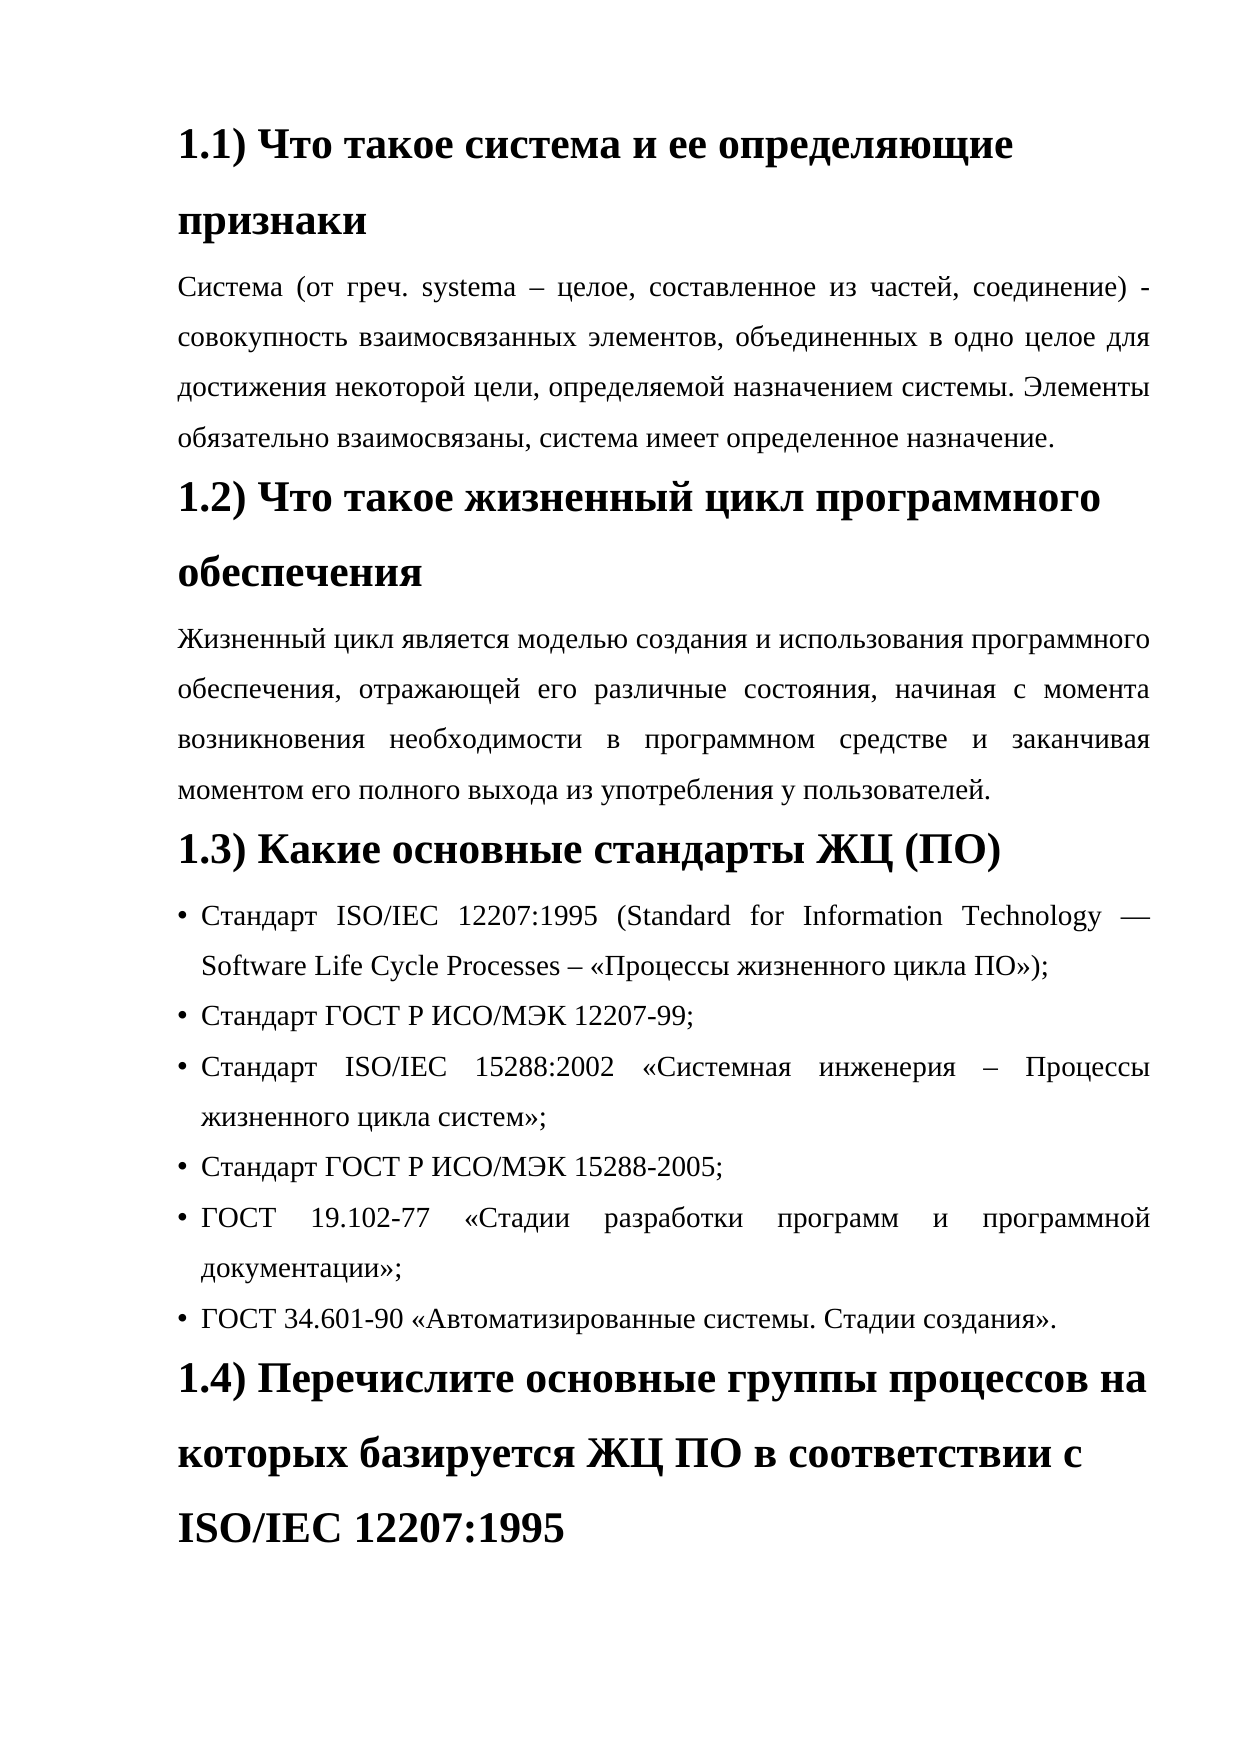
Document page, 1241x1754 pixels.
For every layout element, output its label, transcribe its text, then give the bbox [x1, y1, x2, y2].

text 1.2) Что такое жизненный цикл программного обеспечения [177, 470, 1152, 596]
list ГОСТ 34.601-90 «Автоматизированные системы. Стадии создания». [177, 1301, 1152, 1334]
text Жизненный цикл является моделью создания и использования программного обеспечения, отражающей его различные состояния, начиная с момента возникновения необходимости в программном средстве и заканчивая моментом его полного выхода из употребления у пользователей. [177, 621, 1152, 806]
text 1.1) Что такое система и ее определяющие признаки [177, 118, 1152, 244]
text 1.3) Какие основные стандарты ЖЦ (ПО) [177, 822, 1152, 873]
list Стандарт ISO/IEC 15288:2002 «Системная инженерия – Процессы жизненного цикла систем»; [177, 1049, 1152, 1133]
list Стандарт ГОСТ Р ИСО/МЭК 12207-99; [177, 998, 1152, 1032]
text 1.4) Перечислите основные группы процессов на которых базируется ЖЦ ПО в соответствии с ISO/IEC 12207:1995 [177, 1351, 1152, 1552]
list Стандарт ГОСТ Р ИСО/МЭК 15288-2005; [177, 1149, 1152, 1183]
text Система (от греч. systema – целое, составленное из частей, соединение) - совокупность взаимосвязанных элементов, объединенных в одно целое для достижения некоторой цели, определяемой назначением системы. Элементы обязательно взаимосвязаны, система имеет определенное назначение. [177, 269, 1152, 453]
list Стандарт ISO/IEC 12207:1995 (Standard for Information Technology — Software Life Cycle Processes – «Процессы жизненного цикла ПО»); [177, 898, 1152, 982]
list ГОСТ 19.102-77 «Стадии разработки программ и программной документации»; [177, 1200, 1152, 1284]
